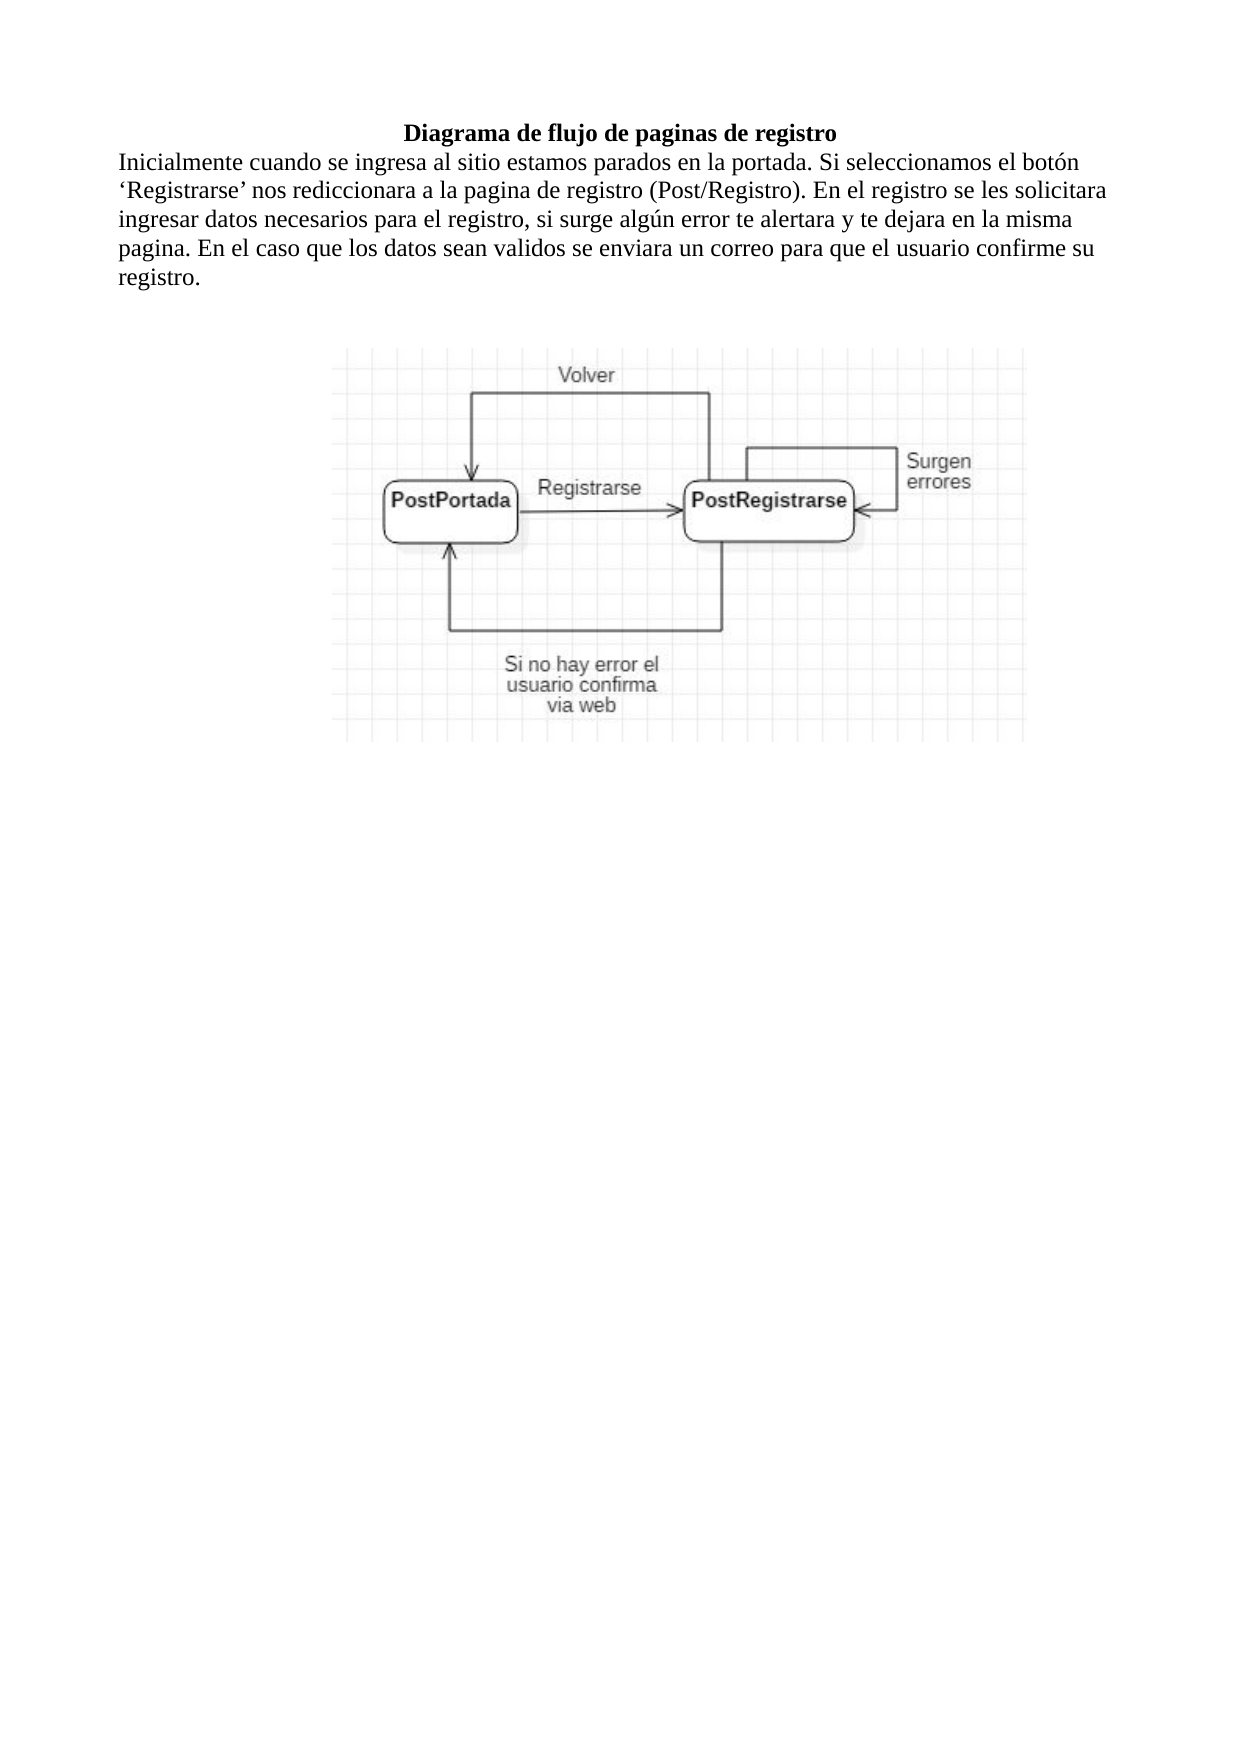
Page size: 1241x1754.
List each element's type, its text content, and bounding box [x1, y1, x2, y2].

text Diagrama de flujo de paginas de registro [118, 118, 1122, 147]
picture [331, 348, 1027, 742]
text Inicialmente cuando se ingresa al sitio estamos parados en la portada. Si seleccionamos el botón ‘Registrarse’ nos rediccionara a la pagina de registro (Post/Registro). En el registro se les solicitara ingresar datos necesarios para el registro, si surge algún error te alertara y te dejara en la misma pagina. En el caso que los datos sean validos se enviara un correo para que el usuario confirme su registro. [118, 147, 1122, 291]
